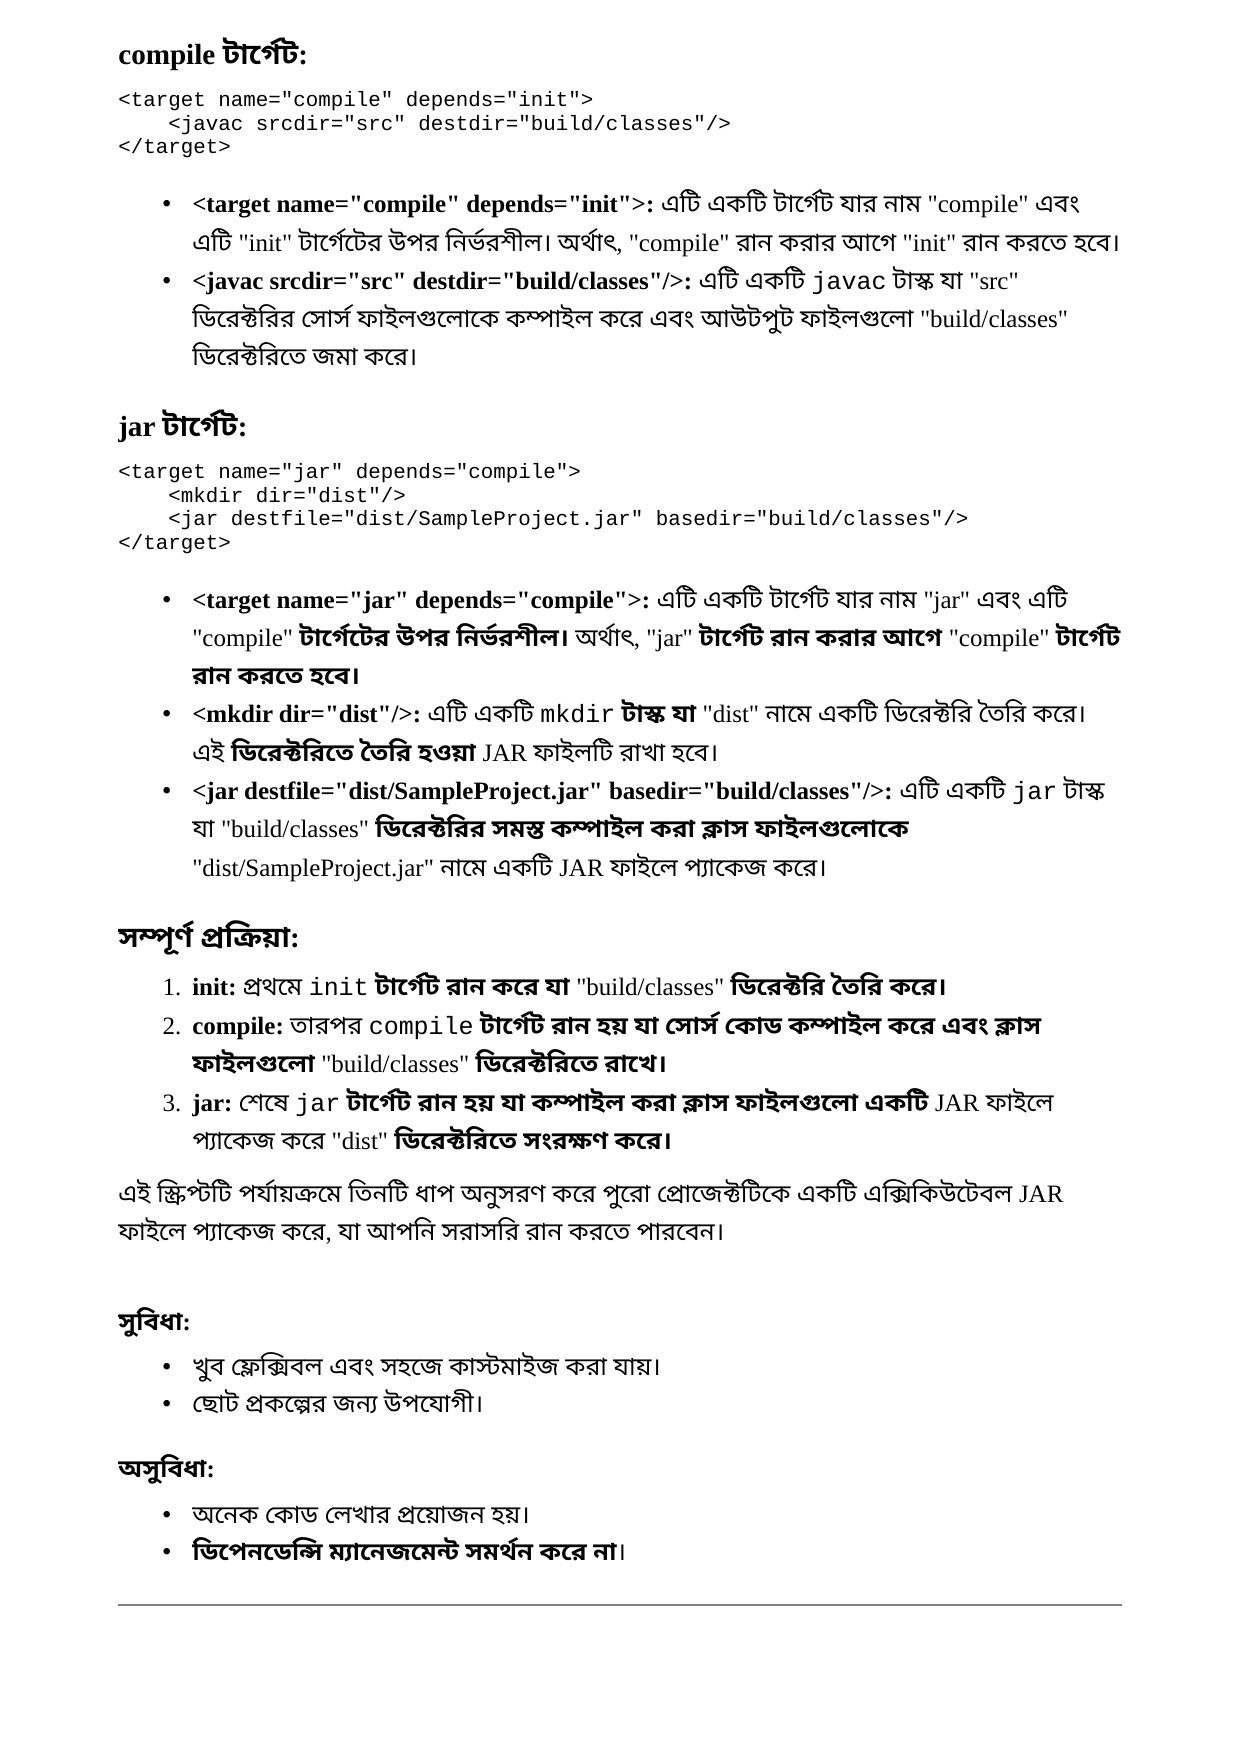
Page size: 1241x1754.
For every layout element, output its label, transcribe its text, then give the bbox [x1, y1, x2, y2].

list ছোট প্রকল্পের জন্য উপযোগী। [162, 1390, 1122, 1423]
list অনেক কোড লেখার প্রয়োজন হয়। [162, 1501, 1122, 1533]
subtitle অসুবিধা: [118, 1454, 1122, 1488]
text <mkdir dir="dist"/> [118, 485, 1122, 508]
list <jar destfile="dist/SampleProject.jar" basedir="build/classes"/>: এটি একটি jar টাস্ক যা "build/classes" ডিরেক্টরির সমস্ত কম্পাইল করা ক্লাস ফাইলগুলোকে "dist/SampleProject.jar" নামে একটি JAR ফাইলে প্যাকেজ করে। [162, 776, 1122, 886]
list ডিপেনডেন্সি ম্যানেজমেন্ট সমর্থন করে না। [162, 1538, 1122, 1571]
list jar: শেষে jar টার্গেট রান হয় যা কম্পাইল করা ক্লাস ফাইলগুলো একটি JAR ফাইলে প্যাকেজ করে "dist" ডিরেক্টরিতে সংরক্ষণ করে। [162, 1088, 1122, 1159]
subtitle compile টার্গেট: [118, 37, 1122, 76]
text <target name="compile" depends="init"> [118, 89, 1122, 113]
list <target name="jar" depends="compile">: এটি একটি টার্গেট যার নাম "jar" এবং এটি "compile" টার্গেটের উপর নির্ভরশীল। অর্থাৎ, "jar" টার্গেট রান করার আগে "compile" টার্গেট রান করতে হবে। [162, 585, 1122, 694]
text <javac srcdir="src" destdir="build/classes"/> [118, 113, 1122, 136]
list <target name="compile" depends="init">: এটি একটি টার্গেট যার নাম "compile" এবং এটি "init" টার্গেটের উপর নির্ভরশীল। অর্থাৎ, "compile" রান করার আগে "init" রান করতে হবে। [162, 189, 1122, 261]
text এই স্ক্রিপ্টটি পর্যায়ক্রমে তিনটি ধাপ অনুসরণ করে পুরো প্রোজেক্টটিকে একটি এক্সিকিউটেবল JAR ফাইলে প্যাকেজ করে, যা আপনি সরাসরি রান করতে পারবেন। [118, 1179, 1122, 1251]
list compile: তারপর compile টার্গেট রান হয় যা সোর্স কোড কম্পাইল করে এবং ক্লাস ফাইলগুলো "build/classes" ডিরেক্টরিতে রাখে। [162, 1011, 1122, 1083]
text <jar destfile="dist/SampleProject.jar" basedir="build/classes"/> [118, 508, 1122, 532]
list init: প্রথমে init টার্গেট রান করে যা "build/classes" ডিরেক্টরি তৈরি করে। [162, 972, 1122, 1006]
list খুব ফ্লেক্সিবল এবং সহজে কাস্টমাইজ করা যায়। [162, 1353, 1122, 1385]
list <mkdir dir="dist"/>: এটি একটি mkdir টাস্ক যা "dist" নামে একটি ডিরেক্টরি তৈরি করে। এই ডিরেক্টরিতে তৈরি হওয়া JAR ফাইলটি রাখা হবে। [162, 699, 1122, 771]
text </target> [118, 136, 1122, 160]
text <target name="jar" depends="compile"> [118, 461, 1122, 485]
subtitle সুবিধা: [118, 1307, 1122, 1340]
subtitle সম্পূর্ণ প্রক্রিয়া: [118, 921, 1122, 960]
text </target> [118, 532, 1122, 556]
list <javac srcdir="src" destdir="build/classes"/>: এটি একটি javac টাস্ক যা "src" ডিরেক্টরির সোর্স ফাইলগুলোকে কম্পাইল করে এবং আউটপুট ফাইলগুলো "build/classes" ডিরেক্টরিতে জমা করে। [162, 266, 1122, 376]
subtitle jar টার্গেট: [118, 409, 1122, 449]
